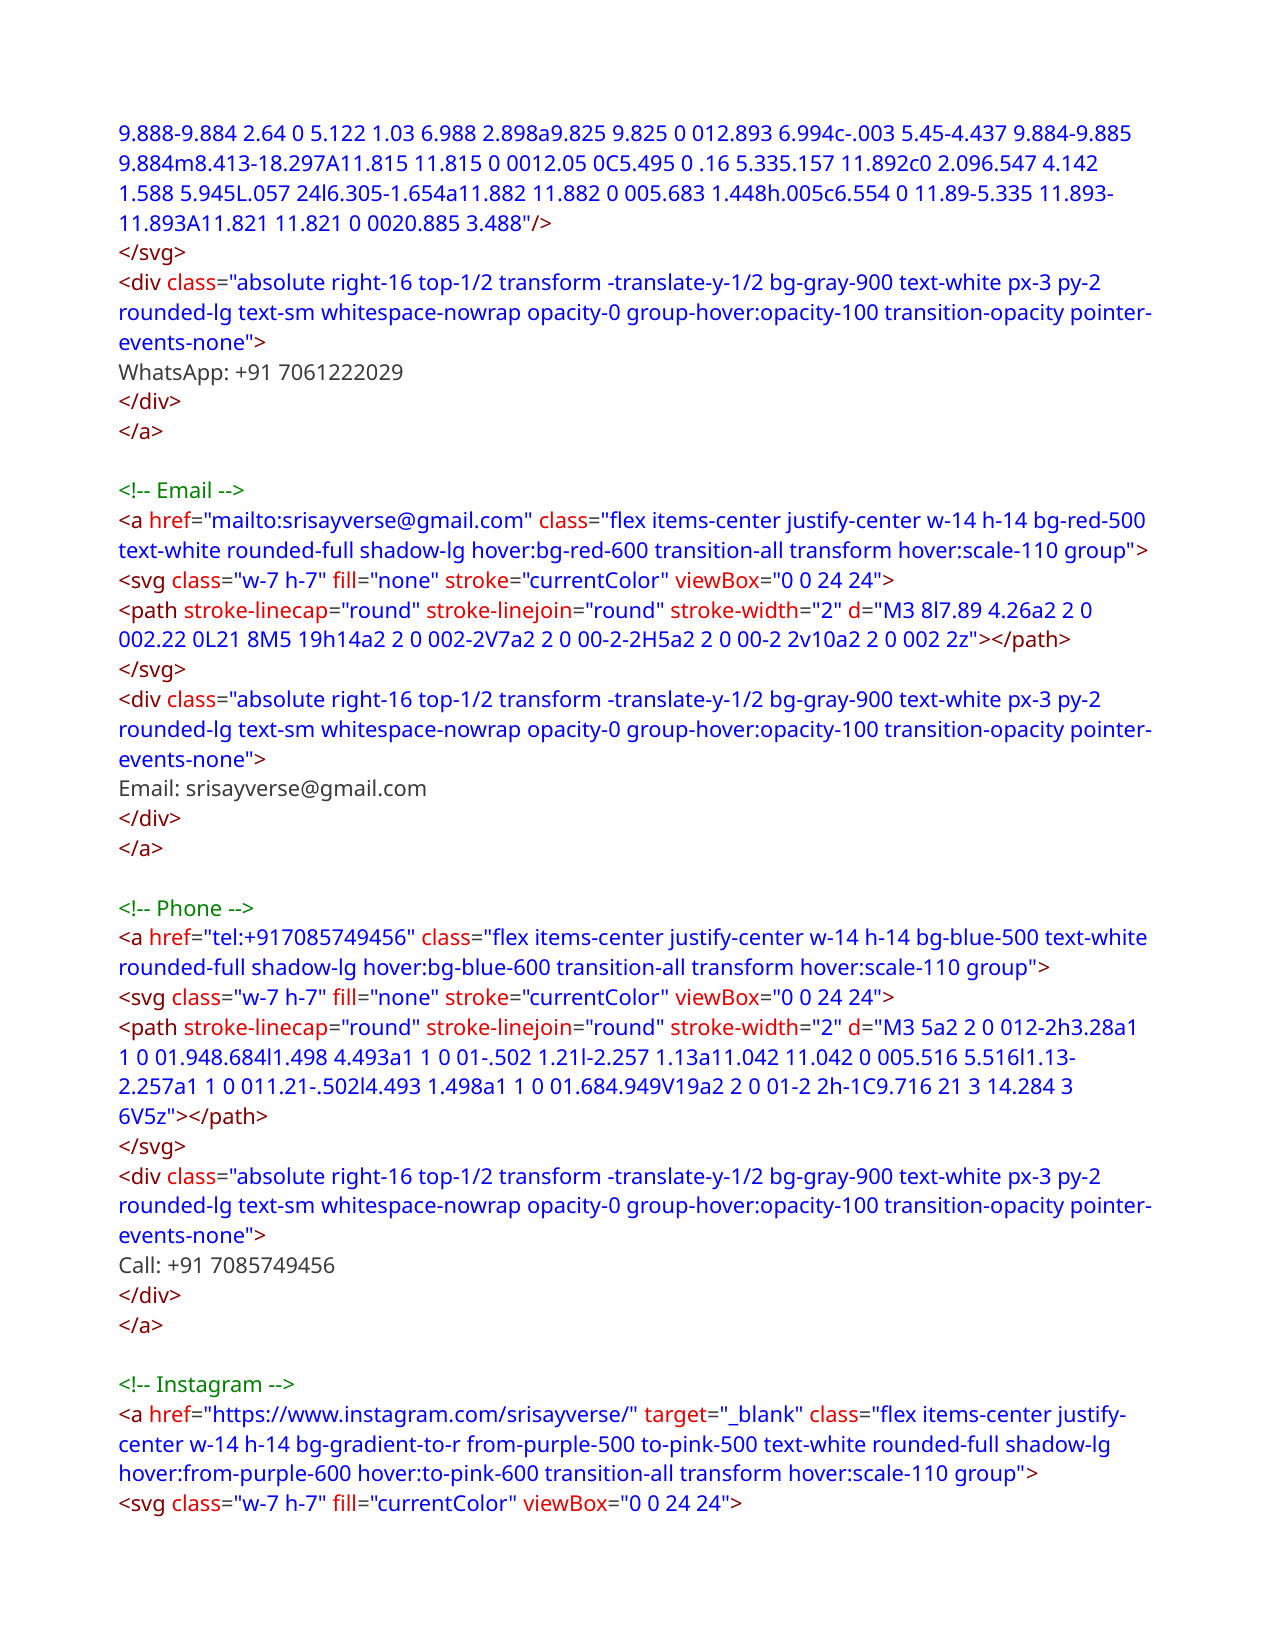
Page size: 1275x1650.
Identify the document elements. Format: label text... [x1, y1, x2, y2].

text </svg> [118, 237, 1157, 267]
text <div class="absolute right-16 top-1/2 transform -translate-y-1/2 bg-gray-900 text-white px-3 py-2 rounded-lg text-sm whitespace-nowrap opacity-0 group-hover:opacity-100 transition-opacity pointer-events-none"> [118, 267, 1157, 356]
text <div class="absolute right-16 top-1/2 transform -translate-y-1/2 bg-gray-900 text-white px-3 py-2 rounded-lg text-sm whitespace-nowrap opacity-0 group-hover:opacity-100 transition-opacity pointer-events-none"> [118, 1161, 1157, 1250]
text </a> [118, 1309, 1157, 1339]
text </a> [118, 833, 1157, 863]
text Call: +91 7085749456 [118, 1250, 1157, 1280]
text </svg> [118, 654, 1157, 684]
text <path stroke-linecap="round" stroke-linejoin="round" stroke-width="2" d="M3 5a2 2 0 012-2h3.28a1 1 0 01.948.684l1.498 4.493a1 1 0 01-.502 1.21l-2.257 1.13a11.042 11.042 0 005.516 5.516l1.13-2.257a1 1 0 011.21-.502l4.493 1.498a1 1 0 01.684.949V19a2 2 0 01-2 2h-1C9.716 21 3 14.284 3 6V5z"></path> [118, 1012, 1157, 1131]
text </div> [118, 386, 1157, 416]
text <!-- Phone --> [118, 892, 1157, 922]
text </div> [118, 803, 1157, 833]
text <path stroke-linecap="round" stroke-linejoin="round" stroke-width="2" d="M3 8l7.89 4.26a2 2 0 002.22 0L21 8M5 19h14a2 2 0 002-2V7a2 2 0 00-2-2H5a2 2 0 00-2 2v10a2 2 0 002 2z"></path> [118, 595, 1157, 654]
text <!-- Instagram --> [118, 1369, 1157, 1399]
text <!-- Email --> [118, 476, 1157, 505]
text <svg class="w-7 h-7" fill="none" stroke="currentColor" viewBox="0 0 24 24"> [118, 565, 1157, 595]
text <a href="https://www.instagram.com/srisayverse/" target="_blank" class="flex items-center justify-center w-14 h-14 bg-gradient-to-r from-purple-500 to-pink-500 text-white rounded-full shadow-lg hover:from-purple-600 hover:to-pink-600 transition-all transform hover:scale-110 group"> [118, 1399, 1157, 1488]
text <div class="absolute right-16 top-1/2 transform -translate-y-1/2 bg-gray-900 text-white px-3 py-2 rounded-lg text-sm whitespace-nowrap opacity-0 group-hover:opacity-100 transition-opacity pointer-events-none"> [118, 684, 1157, 773]
text <a href="tel:+917085749456" class="flex items-center justify-center w-14 h-14 bg-blue-500 text-white rounded-full shadow-lg hover:bg-blue-600 transition-all transform hover:scale-110 group"> [118, 922, 1157, 982]
text </svg> [118, 1131, 1157, 1161]
text WhatsApp: +91 7061222029 [118, 356, 1157, 386]
text </a> [118, 416, 1157, 446]
text Email: srisayverse@gmail.com [118, 773, 1157, 803]
text 9.888-9.884 2.64 0 5.122 1.03 6.988 2.898a9.825 9.825 0 012.893 6.994c-.003 5.45-4.437 9.884-9.885 9.884m8.413-18.297A11.815 11.815 0 0012.05 0C5.495 0 .16 5.335.157 11.892c0 2.096.547 4.142 1.588 5.945L.057 24l6.305-1.654a11.882 11.882 0 005.683 1.448h.005c6.554 0 11.89-5.335 11.893-11.893A11.821 11.821 0 0020.885 3.488"/> [118, 118, 1157, 237]
text <svg class="w-7 h-7" fill="currentColor" viewBox="0 0 24 24"> [118, 1488, 1157, 1518]
text </div> [118, 1280, 1157, 1309]
text <svg class="w-7 h-7" fill="none" stroke="currentColor" viewBox="0 0 24 24"> [118, 982, 1157, 1012]
text <a href="mailto:srisayverse@gmail.com" class="flex items-center justify-center w-14 h-14 bg-red-500 text-white rounded-full shadow-lg hover:bg-red-600 transition-all transform hover:scale-110 group"> [118, 505, 1157, 565]
